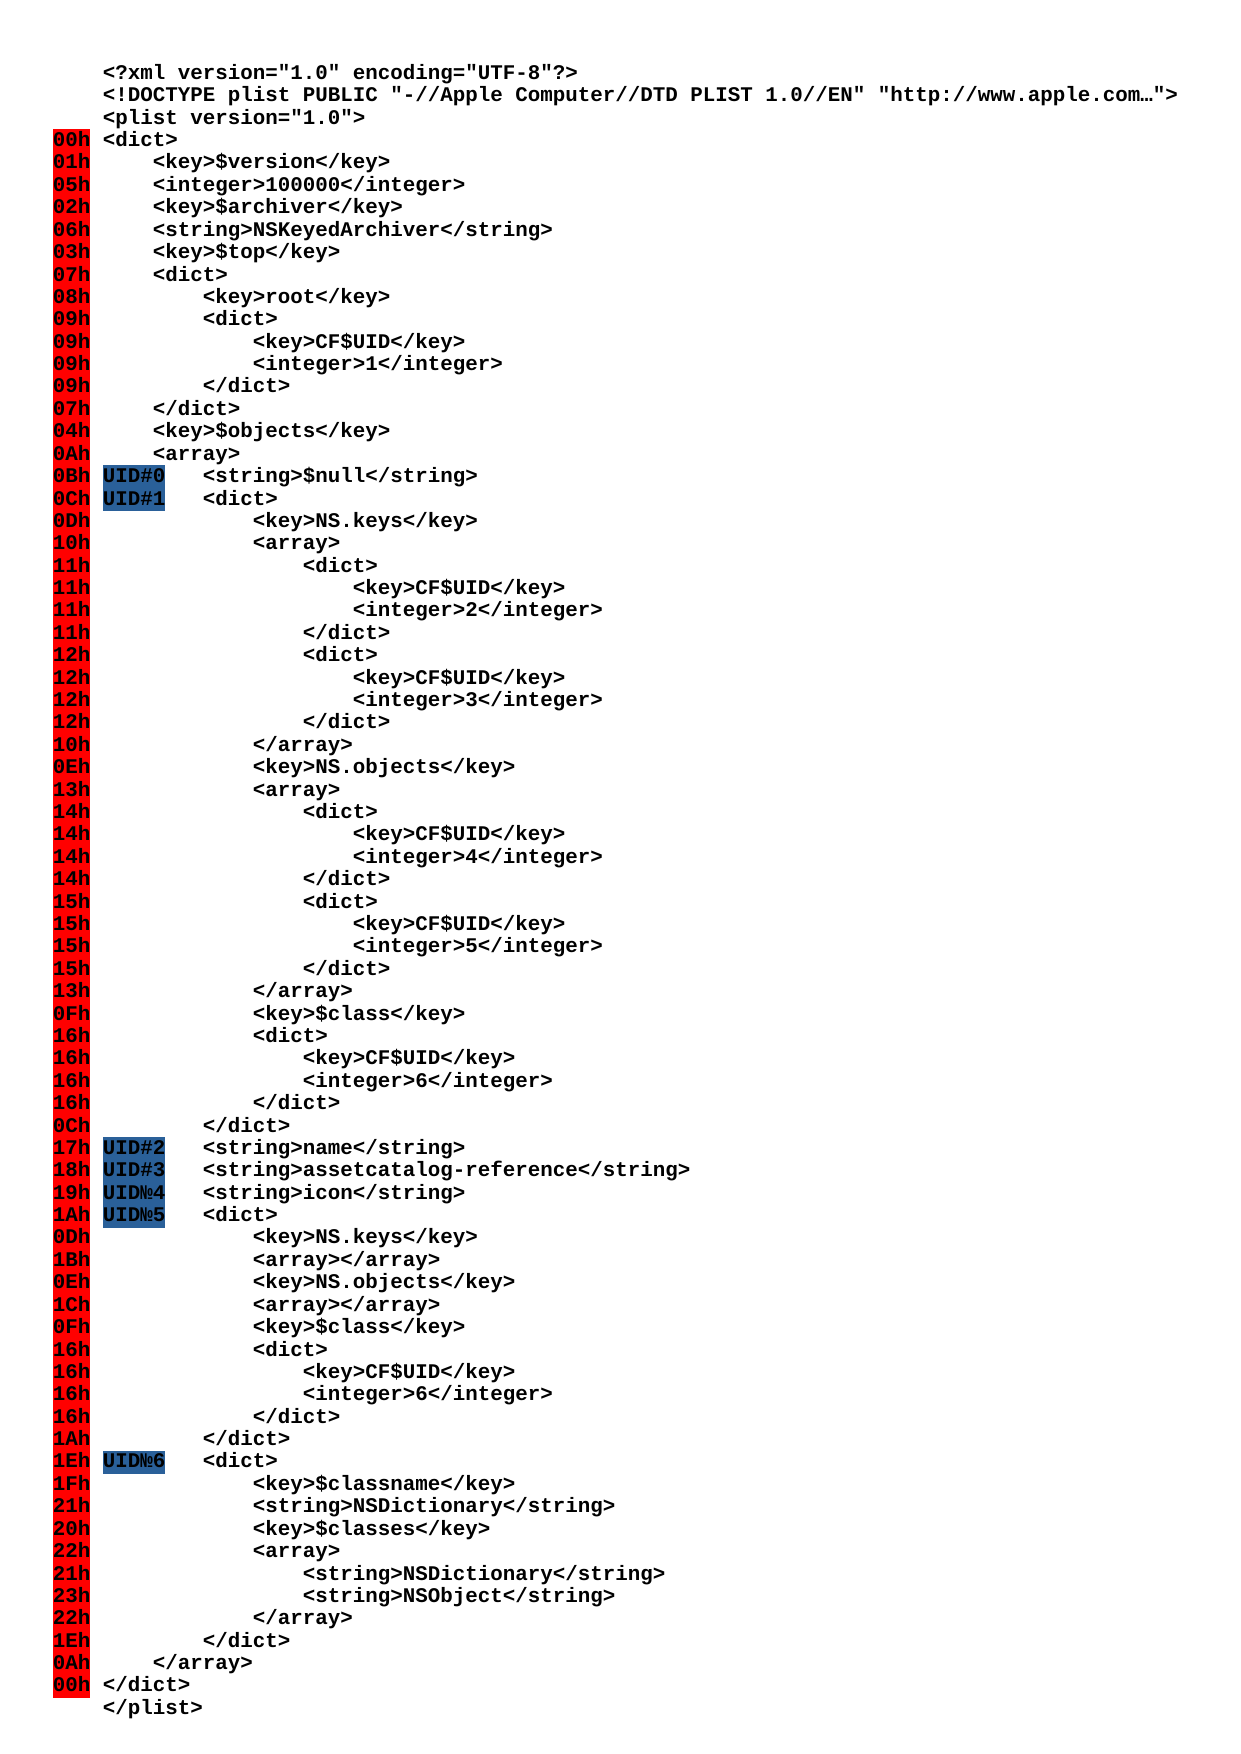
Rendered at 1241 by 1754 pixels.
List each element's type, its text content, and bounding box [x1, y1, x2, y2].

text 1Fh <key>$classname</key> [53, 1472, 1191, 1495]
text 13h </array> [53, 980, 1191, 1002]
text 14h <integer>4</integer> [53, 845, 1191, 868]
text 15h <key>CF$UID</key> [53, 912, 1191, 935]
text 0Bh UID#0 <string>$null</string> [53, 464, 1191, 487]
text 20h <key>$classes</key> [53, 1517, 1191, 1539]
text 1Ch <array></array> [53, 1293, 1191, 1316]
text 0Dh <key>NS.keys</key> [53, 509, 1191, 532]
text 16h <integer>6</integer> [53, 1069, 1191, 1092]
text 16h <integer>6</integer> [53, 1383, 1191, 1405]
text 03h <key>$top</key> [53, 241, 1191, 263]
text 07h <dict> [53, 263, 1191, 285]
text 0Fh <key>$class</key> [53, 1002, 1191, 1024]
text 1Eh UID№6 <dict> [53, 1450, 1191, 1472]
text 11h <key>CF$UID</key> [53, 577, 1191, 599]
text 1Eh </dict> [53, 1629, 1191, 1652]
text 10h <array> [53, 532, 1191, 554]
text </plist> [53, 1696, 1191, 1719]
text 02h <key>$archiver</key> [53, 196, 1191, 218]
text 09h <key>CF$UID</key> [53, 330, 1191, 353]
text 0Ah <array> [53, 442, 1191, 464]
text 06h <string>NSKeyedArchiver</string> [53, 218, 1191, 241]
text 0Ch UID#1 <dict> [53, 487, 1191, 509]
text 21h <string>NSDictionary</string> [53, 1562, 1191, 1584]
text 12h <dict> [53, 644, 1191, 666]
text 16h <key>CF$UID</key> [53, 1360, 1191, 1383]
text 00h </dict> [53, 1674, 1191, 1696]
text 21h <string>NSDictionary</string> [53, 1495, 1191, 1517]
text 0Eh <key>NS.objects</key> [53, 756, 1191, 778]
text 16h </dict> [53, 1405, 1191, 1428]
text 0Ch </dict> [53, 1114, 1191, 1136]
text 14h </dict> [53, 868, 1191, 890]
text 22h </array> [53, 1607, 1191, 1629]
text 0Dh <key>NS.keys</key> [53, 1226, 1191, 1248]
text 13h <array> [53, 778, 1191, 801]
text 0Eh <key>NS.objects</key> [53, 1271, 1191, 1293]
text <plist version="1.0"> [53, 106, 1191, 129]
text 1Ah </dict> [53, 1428, 1191, 1450]
text 12h <key>CF$UID</key> [53, 666, 1191, 688]
text <!DOCTYPE plist PUBLIC "-//Apple Computer//DTD PLIST 1.0//EN" "http://www.apple.com…"> [53, 84, 1191, 106]
text <?xml version="1.0" encoding="UTF-8"?> [53, 61, 1191, 84]
text 15h <integer>5</integer> [53, 935, 1191, 957]
text 18h UID#3 <string>assetcatalog-reference</string> [53, 1159, 1191, 1181]
text 00h <dict> [53, 129, 1191, 151]
text 16h <dict> [53, 1024, 1191, 1047]
text 17h UID#2 <string>name</string> [53, 1136, 1191, 1159]
text 19h UID№4 <string>icon</string> [53, 1181, 1191, 1204]
text 12h </dict> [53, 711, 1191, 733]
text 14h <dict> [53, 801, 1191, 823]
text 14h <key>CF$UID</key> [53, 823, 1191, 845]
text 11h <integer>2</integer> [53, 599, 1191, 621]
text 22h <array> [53, 1539, 1191, 1562]
text 07h </dict> [53, 397, 1191, 420]
text 1Ah UID№5 <dict> [53, 1204, 1191, 1226]
text 09h </dict> [53, 375, 1191, 397]
text 11h <dict> [53, 554, 1191, 577]
text 04h <key>$objects</key> [53, 420, 1191, 442]
text 11h </dict> [53, 621, 1191, 644]
text 09h <dict> [53, 308, 1191, 330]
text 16h </dict> [53, 1092, 1191, 1114]
text 0Ah </array> [53, 1652, 1191, 1674]
text 16h <dict> [53, 1338, 1191, 1360]
text 08h <key>root</key> [53, 285, 1191, 308]
text 09h <integer>1</integer> [53, 353, 1191, 375]
text 15h <dict> [53, 890, 1191, 912]
text 23h <string>NSObject</string> [53, 1584, 1191, 1607]
text 0Fh <key>$class</key> [53, 1316, 1191, 1338]
text 1Bh <array></array> [53, 1248, 1191, 1271]
text 10h </array> [53, 733, 1191, 756]
text 16h <key>CF$UID</key> [53, 1047, 1191, 1069]
text 15h </dict> [53, 957, 1191, 980]
text 05h <integer>100000</integer> [53, 173, 1191, 196]
text 01h <key>$version</key> [53, 151, 1191, 173]
text 12h <integer>3</integer> [53, 688, 1191, 711]
